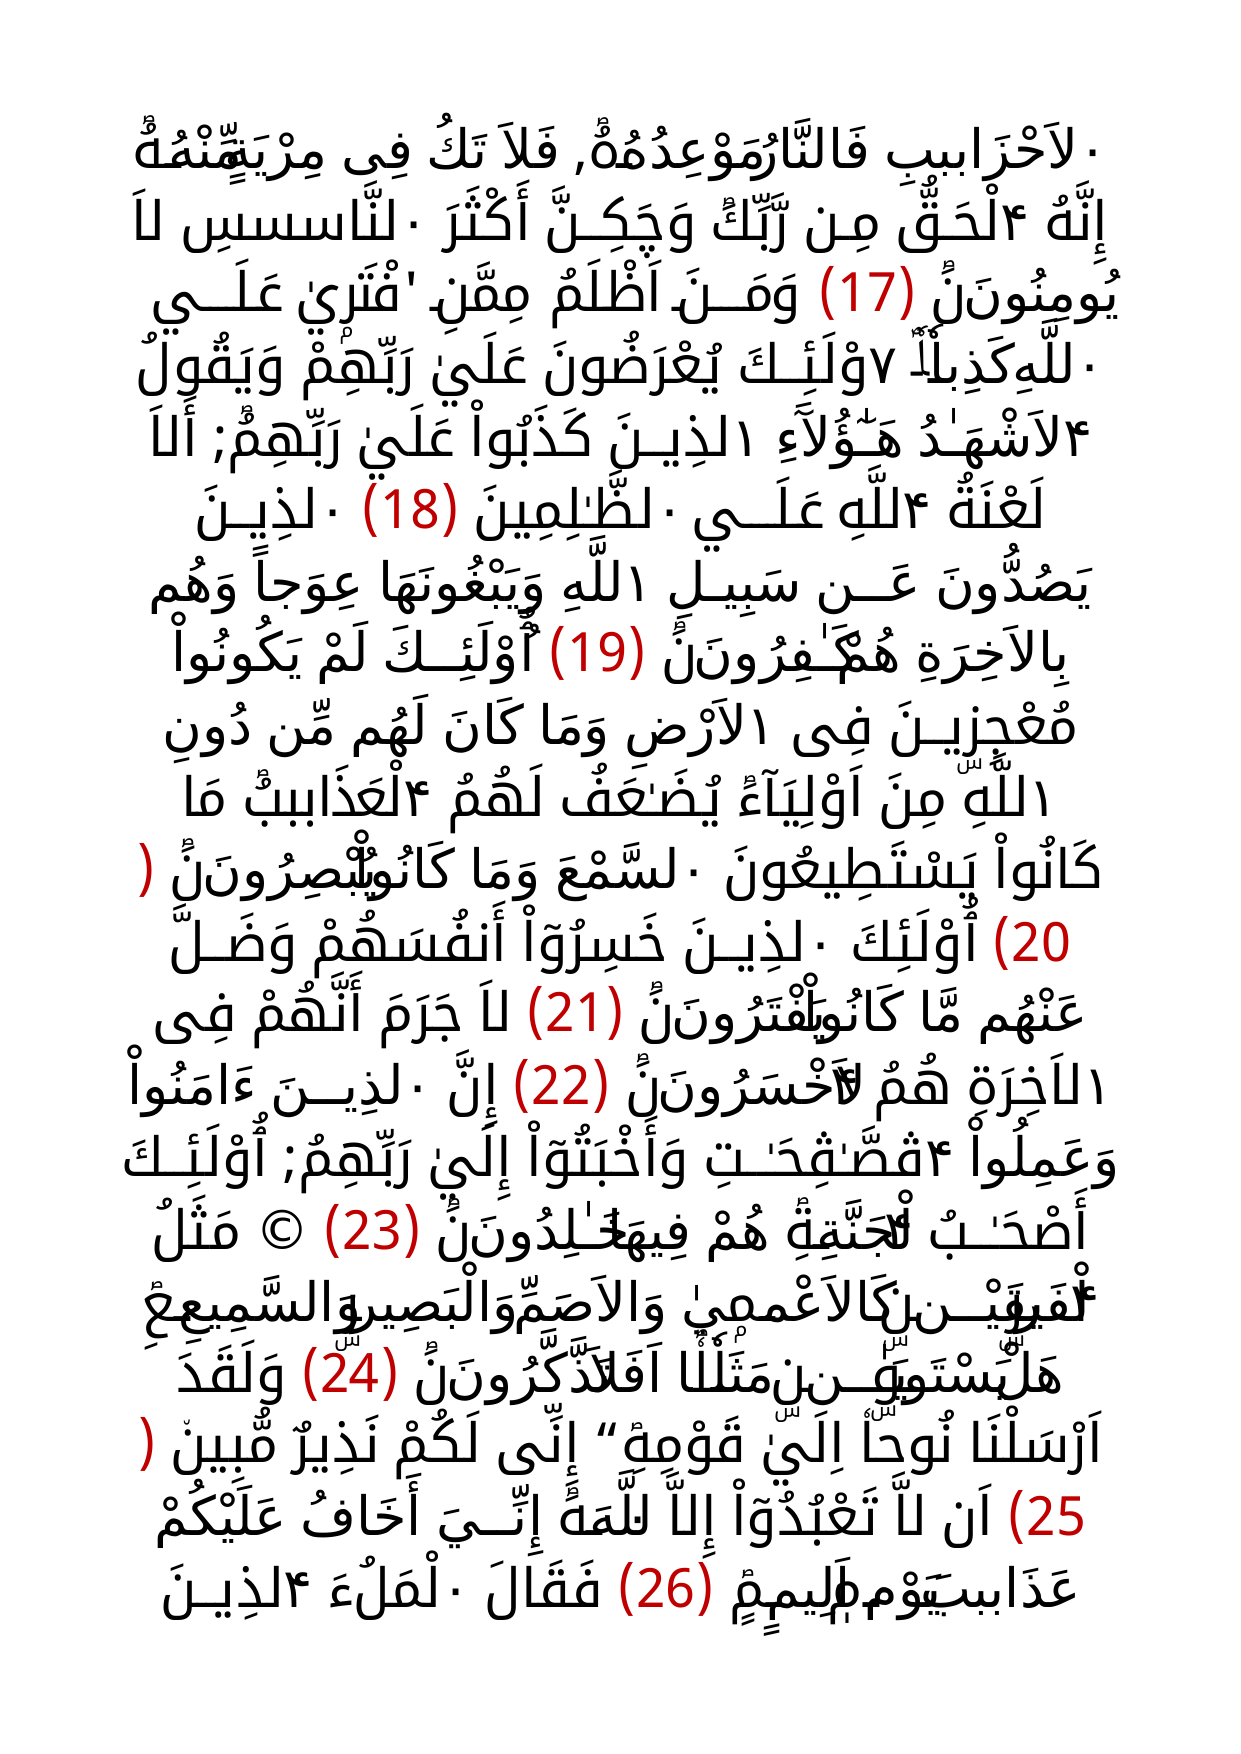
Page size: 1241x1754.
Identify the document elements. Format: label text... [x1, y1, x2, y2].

text وَكِيل٘ؐ (12) اَمْ يَقُولُونَ "فْتَرۭيٰهُؐ قُـلْ فَاتُواْ بِعَشْرۣ سُوَرٍ مِّثْلِهِ” مُفْتَرَيَـٰــتٍ وَادْعُواْ مَنِ 'سْتَطَعْتُم مِّن دُونِ ۱للَّهِ إِننن كُنتُمْ صَـٰدِقِينَؐ (13) فَإِلَّمْ يَسْتَجِيبُواْ لَكُمْ فَاعْلَمُوٓاْ أَنَّمَآ ٱُنزۣلَ بِعِلْمِ ۱للَّهِ وَأَن لٓاَّ إِچَهَ إِلاَّ هُوَؐ فَهَــلَ اَنتُم مُّسْلِمُونَؐ (14) ® مَــن كَانَ يُرۣيدُ ۴لْحَيَوٰةَ ۰لدُّنْيۭا وَزۣينَتَهَا نُوَفِّ إِلَيْهِمُ; أَعْمَـٰلَهُمْ فِيهَا وَهُمْ فِيهَا لاَ يُبْخَسُونَؐ (15) ٱُوْلَئِــكَ ۰لذِينَ لَيْــسَ لَهُمْ فِى ۱لاَخِرَةِ إِلاَّ ۰لنَّارُؐ وَحَبِطَ مَا صَنَعُواْ فِيهَاؐ وَبَـٰطِــلٌ مَّا كَانُواْ يَعْمَلُونَؐ (16) أَفَمَــن كَانَ عَلَيٰ بَيِّنَةٍ مِّن رَّبِّهِ” وَيَتْلُوهُ شَاهِدٌ مِّنْهُؐ وَمِــن قَبْلِهِ” كِتَـٰــبُ مُوسۭيٰٓ إِمَاماً وَرَحْمَةٗؐ ۷وْلَئِــكَ يُومِنُونَ بِهِؐ” وَمَنْ يَّكْفُرْ بِهِ” مِــنَ ۰لاَحْزَابببِ فَالنَّارُ مَوْعِدُهُؐ, فَلاَ تَكُ فِى مِرْيَةٍ مِّنْهُؐ إِنَّهُ ۴لْحَـقُّ مِـن رَّبِّكَؐ وَچَكِــنَّ أَكْثَرَ ۰لنَّاسسسِ لاَ يُومِنُونَؐ (17) وَمَــنَ اَظْلَمُ مِمَّنِ 'فْتَرۭيٰ عَلَــي ۰للَّهِ كَذِباٗؐ ۷وْلَئِــكَ يُعْرَضُونَ عَلَيٰ رَبِّهِمْ وَيَقُولُ ۴لاَشْهَـٰدُ هَـٰٓؤُلآَءِ ۱لذِيــنَ كَذَبُواْ عَلَيٰ رَبِّهِمُؐ; أَلاَ لَعْنَةُ ۴للَّهِ عَلَــي ۰لظَّـٰلِمِينَ (18) ۰لذِيــنَ يَصُدُّونَ عَــن سَبِيـلِ ۱للَّهِ وَيَبْغُونَهَا عِوَجاً وَهُم بِالاَخِرَةِ هُمْ كَـٰفِرُونَؐ (19) ٱُوْلَئِــكَ لَمْ يَكُونُواْ مُعْجِزۣيــنَ فِى ۱لاَرْضِ وَمَا كَانَ لَهُم مِّن دُونِ ۱للَّهِ مِنَ اَوْلِيَآءَؐ يُضَـٰعَفُ لَهُمُ ۴لْعَذَابببُؐ مَا كَانُواْ يَسْتَطِيعُونَ ۰لسَّمْعَ وَمَا كَانُواْ يُبْصِرُونَؐ (20) ٱُوْلَئِكَ ۰لذِيــنَ خَسِرُوٓاْ أَنفُسَهُمْ وَضَــلَّ عَنْهُم مَّا كَانُواْ يَفْتَرُونَؐ (21) لاَ جَرَمَ أَنَّهُمْ فِى ۱لاَخِرَةِ هُمُ ۴لاَخْسَرُونَؐ (22) إِنَّ ۰لذِيــنَ ءَامَنُواْ وَعَمِلُواْ ۴ڤصَّـٰڤِحَـٰــتِ وَأَخْبَتُوٓاْ إِلَيٰ رَبِّهِمُ; ٱُوْلَئِــكَ أَصْحَـٰــبُ ۴لْجَنَّةِؐ هُمْ فِيهَا خَـٰلِدُونَؐ (23) © مَثَلُ ۴لْفَرۣيقَيْــنۣ كَالاَعْمۭيٰ وَالاَصَمِّ وَالْبَصِيرۣ وَالسَّمِيعِؐ هَلْ يَسْتَوۣيَـٰــنۣ مَثَلٗؐا اَفَلاَ تَذَّكَّرُونَؐ (24) وَلَقَدَ اَرْسَلْنَا نُوحاٗ اِلَيٰ قَوْمِهِؐ“ إِنِّى لَكُمْ نَذِيرٌ مُّبِين٘ (25) اَن لاَّ تَعْبُدُوٓاْ إِلاَّ ۰للَّهَؐ إِنِّــيَ أَخَافُ عَلَيْكُمْ عَذَابببَ يَوْمٖ اَلِيمٍؐ (26) فَقَالَ ۰لْمَلُءَ ۴لذِيــنَ كَفَرُواْ مِن قَوْمِهِ” مَا نَرۭيٰكَ إِلاَّ بَشَراً مِّثْلَنَا وَمَا نَرۭيٰكَ "تَّبَعَكَ إِلاَّ ۰لذِينَ هُمُ; أَرَاذِلُنَا بَادِيَ ۰لرَّأْيِؐ وَمَا نَرۭيٰ لَكُمْ عَلَيْنَا مِـن فَضْلٙ بَلْ نَظُنُّكُمْ كَـٰذِبِينَؐ (27) قَالَ يَـٰقَوْمِ أَرَ×يْتُمُ; إِن كُنتُ عَلَيٰ بَيِّنَةٍ مِّن رَّبِّى وَءَاتۭيٰنِى رَحْمَةً مِّـنْ عِندِهِ” فَعَمِيَــتْ عَلَيْكُمُ; أَنُلْزۣمُكُمُوهَــا وَأَنتُمْ لَهَــا كَـٰرۣهُونَؐ (28) وَيَـٰقَوْمِ لآَ أَسْــَٔلُكُمْ عَلَيْهِ مَالٗؐا اِنَ اَجْرۣيَ إِلاَّ عَلَــي ۰للَّهِؐ وَمَآ أَنَا بِطَارۣدِ ۱لذِيــنَ ءَامَنُوٓاْ إِنَّهُم مُّچَقُواْ رَبِّهِمْؐ وَچَكِنِّيَ أَرۭيٰكُمْ قَوْماً تَجْهَلُونَؐ (29) وَيَـٰقَوْمِ مَنْ يَّنصُرُنِى مِــنَ ۰للَّهِ إِن طَرَدتُّهُمُؐ; أَفَلاَ تَذَّكَّرُونَؐ (30) وَلآَ أَقُولُ لَكُمْ عِندِى خَزَآئِـــنُ ۴للَّهِ وَلآَ أَعْلَمُ ۴لْغَيْــبَ وَلآَ أَقُولُ إِنِّى مَلَــكٌؐ وَلآَ أَقُولُ لِلذِينَ تَزْدَرۣىٓ أَعْيُنُكُمْ لَنْ يُّوتِيَهُمُ ۴للَّهُ خَيْراٗؐ ۱للَّهُ أَعْلَمُ بِمَا فِىٓ أَنفُسِهِمُؐ; إِنِّيَ إِذاً لَّمِــنَ ۰لظَّـٰلِمِينَؐ (31) ® قَالُواْ يَـٰنُوحُ قَدْ جَـٰدَلْتَنَا فَأَكْثَرْتتتَ جِدَ؛لَنَا فَاتِنَا بِمَا تَعِدُنَآ إِن كُنــتَ مِــنَ ۰لصَّـٰدِقِينَؐ (32) قَالَ إِنَّمَا يَاتِيكُم بِهِ ۱للَّهُ إِن شَآءَ وَمَآ أَنتُم بِمُعْجِزۣينَؐ (33) وَلاَ يَنفَعُكُمْ نُصْحِيَ إِنَ اَرَدتتتُّ أَنَ اَنصَحَ لَكُمُ; إِن كَانننَ ۰للَّهُ يُرۣيدُ أَنْ يُّغْوۣيَكُمْؐ هُوَ رَبُّكُمْؐ وَإِلَيْهِ تُرْجَعُونَؐ (34) أَمْ يَقُولُونَ "فْتَرۭيٰهُؐ قُلِ اِنِ 'فْتَرَيْتُهُ„ فَعَلَيَّ إِجْرَامِى وَأَنَا بَرۣىٓءٌ مِّمَّا تُجْرۣمُونَؐ (35) وَٱُوحِيَ إِلَيٰ نُوحٖ اَنَّهُ„ لَنْ يُّومِــنَ مِـن قَوْمِــكَ إِلاَّ مَــن قَدَ —امَنَؐ فَلاَ تَبْتَئِسْ بِمَا كَانُواْ يَفْعَلُونَؐ (36) وَاصْنَعِ ۱لْفُلْكَ بِأَعْيُنِنَا وَوَحْيِنَاؐ وَلاَ تُخَــٰـطِـبْـنِى فِى ۱لذِيــنَ ظَلَمُوٓاْ إِنَّهُم مُّغْرَقُونَؐ (37) وَيَصْنَعُ ۴لْفُلْــكَ وَكُلَّمَا مَرَّ عَلَيْهِ مَلٌءَ مِّن قَوْمِهِ” سَخِرُواْ مِنْهُؐ قَالَ إِن تَسْخَرُواْ مِنَّا فَإِنَّا نَسْخَرُ مِنكُمْ كَمَا تَسْخَرُونَؐ (38) فَسَوْفَ تَعْلَمُونَ مَـنْ يَّاتِيهِ عَذَابببٌ يُخْزۣيهِ وَيَحِلُّ عَلَيْهِ عَذَابببٌ مُّقِيم٘ؐ (39) حَتَّيٰٓ إِذَا جَآءَ امْرُنَا وَفَارَ ۰لتَّنُّورُ قُلْنَا "حْمِـلْ فِيهَا مِــن كُلِّ زَوْجَيْـنِ 'ثْنَيْنِ وَأَهْلَــكَ إِلاَّ مَن سَبَقَ عَلَيْهِ ۱لْقَوْلُ وَمَــنَ —امَنَؐ وَمَآ ءَامَنَ مَعَهُ; إِلاَّ قَلِيــلٌؐ (40) ¥ وَقَالَ "رْكَبُواْ فِيهَا بِسْمِ ۱للَّهِ مُجْرۭيٰهَا وَمُرْسۭيٰهَآؐ إِنَّ رَبِّى لَغَفُورٌ رَّحِيمٌؐ (41) وَهِيَ تَجْرۣى بِهِمْ فِى مَوْجٍ كَالْجِبَالِؐ وَنَادۭيٰ نُوح٘ 'بْنَهُ„ وَكَانَ فِى مَعْزۣلٍ يَـٰبُنَيِّ 'رْكَــبْ مَعَنَا وَلاَ تَكُن مَّعَ ۰لْكۭـٰفِـرۣينَؐ (42) قَالَ سَـَٔاوۣىٓ إِلَــيٰ جَبَــلٍ يَعْصِمُنِى مِــنَ ۰لْمَآءِؐ قَالَ لاَ عَـٰصِمَ ۰لْيَوْمَ مِنَ اَمْرۣ ۱للَّهِ إِلاَّ مَن رَّحِمَؐ وَحَالَ بَيْنَهُمَا ۰لْمَوْجُ فَكَانَ مِــنَ ۰لْمُغْرَقِينَؐ (43) وَقِيلَ يَـٰٓأَرْضُ èبْلَعِى مَآءَكككِ وَيَـٰسَمَآءُ اَ۬قْلِعِىؐ وَغِيــضَ ۰لْمَآءُ وَقُضِــيَ ۰لاَمْرُ وَاسْتَوَتتتْ عَلَي ۰لْجُودِيﱢّؐ وَقِيـلَ بُعْداً لِّلْقَوْمِ ۱لظَّـٰلِمِينَؐ (44) وَنَادۭيٰ نُوحٌ رَّبَّهُ„ فَقَالَ رَبببِّ إِنَّ "بْنِى مِنَ اَهْلِى وَإِنَّ وَعْدَكَ ۰لْحَقُّؐ وَأَنــتَ أَحْكَمُ ۴لْحَـٰكِمِينَؐ (45) قَالَ يَـٰنُوحُ إِنَّهُ„ لَيْسَ مِــنَ اَهْلِــكَؐ إِنَّهُ„ عَمَــل٘ غَيْرُ صَـٰلِحٍؐ فَلاَ تَسْـَٔلَـــنّۣ” مَا لَيْــسَ لَكَ بِهِ” عِلْم٘ؐ اِنِّيَ أَعِظُــكَ أَن تَكُونَ مِــنَ ۰لْجَـٰهِلِينَؐ (46) قَالَ رَبِّ إِنِّيَ أَعُوذُ بِــكَ أَنننَ اَسْـَٔلَــكَ مَا لَيْسَ لِى بِهِ” عِلْمٌؐ وَإِلاَّ تَغْفِرْ لِى وَتَرْحَمْنِىٓ أَكُن مِّنَ ۰لْخَـٰسِرۣينَؐ (47) قِيـلَ يَـٰنُوحُ èهْبِطْ بِسَچَمٍ مِّنَّا وَبَرَكَـٰــتٖ عَلَيْــكَ وَعَلَــيٰٓ ٱُمَمٍ مِّمَّــن مَّعَــكَؐ وَٱُمَمٌ سَنُمَتِّعُهُمْ ثُمَّ يَمَسُّهُم مِّنَّا عَذَاببب٘ اَلِيمٌؐ (48) تِلْــكَ مِــنَ اَنۢبَآءِ ۱لْغَيْبِ نُوحِيهَآ إِلَيْــكَؐ مَا كُنــتَ تَعْلَمُهَآ أَنــتَ وَلاَ قَوْمُــكَ مِــن قَبْلِ هَـٰذَاؐ فَاصْبِـرۣؐ اِنَّ ۰لْعَـٰقِبَةَ لِلْمُتَّقِينَؐ (49) وَإِلَــيٰ عَادٖ اَخَاهُمْ هُوداًؐ قَالَ يَـٰقَوْمِ ۹عْبُدُواْ ۴للَّهَ مَا لَكُم مِّـنِ اِچَهٖ غَيْرُهُؐ; إِنَ اَنتُمُ; إِلاَّ مُفْتَرُونَؐ (50) يَـٰقَوْمِ لآَ أَسْـَٔلُكُمْ عَلَيْهِ أَجْراٗؐ اِنَ اَجْرۣيَ إِلاَّ عَلَي ۰ﻟ﮲ فَطَرَنِيَؐ أَفَلاَ تَعْقِلُونَؐ (51) وَيَـٰقَوْمِ 'سْتَغْفِرُواْ رَبَّكُمْ ثُمَّ تُوبُوٓاْ إِلَيْهِ يُرْسِـلِ ۱لسَّمَآءَ عَلَيْكُم مِّدْرَاراً وَيَزۣدْكُمْ قُوَّةٗ اِلَيٰ قُوَّتِكُمْ وَلاَ تَتَوَلَّوْاْ مُجْرۣمِينَؐ (52) ® قَالُواْ يَـٰهُودُ مَا جِيؔتَنَا بِبَيِّنَةٍ وَمَا نَحْنُ بِتَارۣكِىٓ ءَالِهَتِنَا عَن قَوْلِــكَ وَمَا نَحْــنُ لَــكَ بِمُومِنِينَؐ (53) إِن نَّقُولُ إِلاَّ "عْتَرۭيٰكَ بَعْــضُ ءَالِهَتِنَا بِسُوٓءٍؐ قَالَ إِنِّــيَ ٱُشْهِدُ ۴للَّهَؐ وَاشْهَدُوٓاْ أَنِّى بَرۣىٓءٌ مِّمَّا تُشْرۣكُونَ مِن دُونِهِؐ” فَكِيدُونِى جَمِيعاً ثُمَّ لاَ تُنظِرُونِؐ (54) إِنِّى تَوَكَّلْــتُ عَلَــي ۰للَّهِ رَبِّى وَرَبِّكُمؐ مَّا مِن دَآبَّةٖ اِلاَّ هُوَ ءَاخِذٛ بِنَاصِيَتِهَآؐ إِنَّ رَبِّى عَلَيٰ صِرَ؛طٍ مُّسْتَقِيمٍؐ (55) فَإِن تَوَلَّوْاْ فَقَدَ اَبْلَغْتُكُم مَّآ ٱُرْسِلْــتُ بِهِ“ إِلَيْكُمْؐ وَيَسْتَخْلِفُ رَبِّى قَوْماٗ غَيْرَكُمْ وَلاَ تَضُرُّونَهُ„ شَيْـٔاٗؐ اِنَّ رَبِّى عَلَــيٰ كُــلّۣ شَيْءٖ حَفِيظٌؐ (56) وَلَمَّا جَآءَ امْرُنَا نَجَّيْنَا هُوداً وَالذِيــنَ ءَامَنُواْ مَعَهُ„ بِرَحْمَةٍ مِّنَّا وَنَجَّيْنَـٰهُم مِّنْ عَذَابببٖ غَلِيظٍؐ (57) وَتِلْــكَ عَادٌ جَحَدُواْ بِـَٔايَـٰــتِ رَبِّهِمْ وَعَصَوْاْ رُسُلَهُ„ وَاتَّبَعُوٓاْ أَمْرَ كُلِّ جَبّۭار۫ عَنِيدٍؐ (58) وَٱُتْبِعُواْ فِى هَـٰذِهِ ۱لدُّنْيۭا لَعْنَةً وَيَوْمَ ۰لْقِيَـٰمَةِؐ أَلآَ إِنننَّ عَاداً كَفَرُواْ رَبَّهُمُؐ; أَلاَ بُعْداً لِّعَادٍ قَوْمِ هُودٍؐ (59) وَإِلَــيٰ ثَمُودَ أَخَاهُمْ صَـٰڤِحاًؐ قَالَ يَـٰقَوْمِ ۹عْبُدُواْ ۴للَّهَ مَا لَكُم مِّـنِ اِچَهٖ غَيْرُهُؐ, هُوَ أَنشَأَكُم مِّــنَ ۰لاَرْضِ وَاسْتَعْمَرَكُمْ فِيهَا فَاسْتَغْفِرُوهُ ثُمَّ تُوبُوٓاْ إِلَيْهِؐ إِنَّ رَبِّى قَرۣيــبٌ مُّجِيــبٌؐ (60) © قَالُواْ يَـٰصَـٰلِحُ قَدْ كُنــتَ فِينَا مَرْجُوّاً قَبْــلَ هَـٰذَآ أَتَنْهۭيٰنَآ أَن نَّعْبُدَ مَا يَعْبُدُ ءَابَآؤُنَا وَإِنَّنَا لَفِى شَــكٍّ مِّمَّا تَدْعُونَآ إِلَيْهِ مُرۣيبٍؐ (61) قَالَ يَـٰقَوْمِ أَرَ×يْتُمُ; إِن كُنتُ عَلَيٰ بَيِّنَةٍ مِّن رَّبِّى وَءَاتۭيٰنِى مِنْهُ رَحْمَةً فَمَـنْ يَّنصُرُنِى مِــنَ ۰للَّهِ إِنننْ عَصَيْتُهُؐ, فَمَا تَزۣيدُونَنِى غَيْرَ تَخْسِيرٍؐ (62) وَيَـٰقَوْمِ هَـٰذِهِ” نَاقَةُ ۴للَّهِ لَكُمُ; ءَايَةًؐ فَذَرُوهَا تَاكُـلْ فِىٓ أَرْضضضِ ۱للَّهِؐ وَلاَ تَمَسُّوهَا بِسُوٓءٍ فَيَاخُذَكُمْ عَذَابببٌ قَرۣيــبٌؐ (63) فَعَقَرُوهَا فَقَالَ تَمَتَّعُواْ فِى دۭارۣكُمْ ثَـچَثَةَ أَيَّامٍؐ ذَ؛لِــكَ وَعْد٘ غَيْرُ مَكْذُوبببٍؐ (64) فَلَمَّا جَآءَ امْرُنَا نَجَّيْنَا صَـٰڤِحاً وَالذِيــنَ ءَامَنُواْ مَعَهُ„ بِرَحْمَةٍ مِّنَّا وَمِنْ خِزْيِ يَوْمَئِذٖؐ اِنَّ رَبَّــكَ هُوَ ۰لْقَوۣيُّ ۴لْعَزۣيزُؐ (65) وَأَخَذَ ۰لذِيــــنَ ظَلَمُـواْ ۴ڤصَّيْحَةُ فَأَصْبَحُواْ فِى دِيۭـٰرۣهِمْ جَـٰثِمِينَ (66) كَأَن لَّمْ يَغْنَوْاْ فِيهَآؐ أَلآَ إِنننَّ ثَمُوداً كَفَرُواْ رَبَّهُمُؐ; أَلاَ بُعْداً لِّثَمُودَؐ (67) وَلَقَدْ جَآءَتْ رُسُلُنَآ إِبْرَ؛هِيمَ بِالْبُشْرۭيٰ قَالُواْ سَچَماًؐ قَالَ سَچَمٌؐ فَمَا لَبِــثَ أَن جَآءَ بِعِجْلٖ حَنِيذٍؐ (68) فَلَمَّا رۭءۭآ أَيْدِيَهُمْ لاَ تَصِـلُ إِلَيْهِ نَكِرَهُمْ وَأَوْجَـسَ مِنْهُمْ خِيفَةًؐ قَالُواْ لاَ تَخَـفِؐ اِنَّـآ ٱُرْسِلْنَآ إِلَيٰ قَوْمِ لُوطٍؐ (69) وَامْرَأَتُهُ„ قَآئِمَةٌ فَضَحِكَــتْؐ فَبَشَّرْنَـٰهَا بِإِسْحَـٰقَؐ وَمِنْ وَّرَآءِ اسْحَـٰقَ يَعْقُوبببُؐ (70) قَالَتْ يَـٰوَيْلَتۭــيٰٓ ءَالِدُ وَأَنَا عَجُوزٌ وَهَـٰذَا بَعْلِى شَيْخاٗؐ اِنَّ هَـٰذَا لَشَىْء٘ عَجِيبٌؐ (71) ® قَالُوٓاْ أَتَعْجَبِيــنَ مِـنَ اَمْرۣ ۱للَّهِؐ رَحْمَــتُ ۴للَّه وَبَرَكَـٰتُهُ„ عَلَيْكُمُ; أَهْلَ ۰لْبَيْــتِؐ إِنَّهُ„ حَمِيدٌ مَّجِيدٌؐ (72) فَلَمَّا ذَهَبَ عَـنِ اِبْرَ؛هِيمَ ۰لرَّوْعُ وَجَآءَتْهُ ۴لْبُشْرۭيٰ يُجَـٰدِلُنَا فِى قَوْمِ لُوطٖؐ (73) اِنَّ إِبْرَ؛هِيمَ لَحَلِيم٘ اَوَّ؛هٌ مُّنِيــبٌؐ (74) يَـٰٓإِبْرَ؛هِيمُ أَعْرۣضضضْ عَنْ هَـٰذَآؐ إِنَّهُ„ قَدْ جَآءَ امْرُ رَبِّــكَؐ وَإِنَّهُمُ; ءَاتِيهِمْ عَذَاب٘ غَيْرُ مَرْدُودٍؐ (75) وَلَمَّا جَآءَتتتْ رُسُلُنَا لُوطاً سـ۬ـىٓءَ بِهِمْ وَضَاقَ بِهِمْ ذَرْعاً وَقَالَ هَـٰذَا يَوْم٘ عَصِيــبٌؐ (76) وَجَآءَهُ„ قَوْمُهُ„ يُهْرَعُونَ إِلَيْهِ وَمِــن قَبْلُ كَانُواْ يَعْمَلُونَ ۰لسَّيِّـَٔاتتتِؐ قَالَ يَـٰقَوْمِ هَـٰٓؤُلآَءِ بَنَاتِى هُــنَّ أَطْهَرُ لَكُمْ فَاتَّقُواْ ۴للَّهَ وَلاَ تُخْزُونِ فِى ضَيْفِيَؐ أَلَيْـسَ مِنكُمْ رَجُلٌ رَّشِيدٌؐ (77) قَالُواْ لَقَدْ عَلِمْــتَ مَا لَنَا فِى بَنَاتِــكَ مِنْ حَقٍّ وَإِنَّــكَ لَتَعْلَمُ مَا نُرۣيدُؐ (78) قَالَ لَوَ اَنَّ لِى بِكُمْ قُوَّةٗ اَوَ —اوۣىٓ إِلَيٰ رُكْــنٍ شَدِيدٍؐ (79) قَالُواْ يَـٰلُوطُ إِنَّا رُسُلُ رَبِّــكَ لَـنْ يَّصِلُوٓاْ إِلَيْــكَؐ فَاسْرۣ بِأَهْلِــكَ بِقِطْعٍ مِّــنَ ۰ليْلِ وَلاَ يَلْتَفِــتْ مِنكُمُ; أَحَد٘ اِلاَّ "مْرَأَتَكَؐ إِنَّهُ„ مُصِيبُهَا مَآ أَصَابَهُمُؐ; إِنَّ مَوْعِدَهُمُ ۴لصُّبْحُؐ أَلَيْسَ ۰لصُّبْحُ بِقَرۣيــبٍؐ (80) فَلَمَّا جَآءَ امْرُنَا جَعَلْنَا عَـٰلِيَهَا سَافِلَهَا وَأَمْطَرْنَا عَلَيْهَا حِجَارَةً مِّــن سِجِّيــلٍ (81) مَّنضُودٍ مُّسَوَّمَةٗ عِندَ رَبِّــكَؐ وَمَا هِيَ مِــنَ ۰لظَّـٰلِمِينَ بِبَعِيدٍؐ (82) ¤ وَإِلَــيٰ مَدْيَنَ أَخَاهُمْ شُعَيْباًؐ قَالَ يَـٰقَوْمِ ۹عْبُدُواْ ۴للَّهَ مَا لَكُم مِّـنِ اِچَهٖ غَيْرُهُؐ, وَلاَ تَنقُصُواْ ۴لْمِكْيَالَ وَالْمِيزَانَؐ إِنِّيَ أَرۭيٰكُم بِخَيْرٍ وَإِنِّــيَ أَخَافُ عَلَيْكُمْ عَذَابببَ يَوْمٍ مُّحِيطٍؐ (83) وَيَـٰقَوْمِ أَوْفُواْ ۴لْمِكْيَالَ وَالْمِيزَانَ بِالْقِسْطِؐ وَلاَ تَبْخَسُواْ ۴لنَّاسَ أَشْيَآءَهُمْ وَلاَ تَعْثَوْاْ فِى ۱لاَرْضضضِ مُفْسِدِينَؐ (84) بَقِيَّــتُ ۴للَّهِ خَيْرٌ لَّكُمُ; إِننن كُنتُم مُّومِنِينَؐ (85) وَمَآ أَنَا عَلَيْكُم بِحَفِيظٍؐ (86) قَالُواْ يَـٰشُعَيْــبُ أَصَلَوَ؛تُــكَ تَامُرُكَ أَن نَّتْرُكَ مَا يَعْبُدُ ءَابَآؤُنَآ أَوَ اَن نَّفْعَـلَ فِىٓ أَمْوَ؛لِنَا مَا نَشَـٰٓؤُاْؐ اِ۬نَّــكَ لَأَنــتَ ۰لْحَلِيمُ ۴لرَّشِيدُؐ (87) قَالَ يَـٰقَوْمِ أَرَ×يْتُمُ; إِن كُنــتُ عَلَيٰ بَيِّنَةٍ مِّن رَّبِّى وَرَزَقَنِى مِنْهُ رۣزْقاٗ حَسَناًؐ وَمَآ ٱُرۣيدُ أَنُ ۷خَالِفَكُمُ; إِلَيٰ مَآ أَنْهۭيٰكُمْ عَنْهُؐ إِنُ ۷رۣيدُ إِلاَّ ۰لِاصْڦَحَ مَا "سْتَطَعْــتُؐ وَمَا تَوْفِيقِيَ إِلاَّ بِاللَّهِؐ عَلَيْهِ تَوَكَّلْــتُؐ وَإِلَيْهِ ٱُنِيبُؐ (88) وَيَـٰقَوْمِ لاَ يَجْرۣمَنَّكُمْ شِقَاقِيَ أَنْ يُّصِيبَكُم مِّثْــلُ مَآ أَصَابببَ قَوْمَ نُوحٖ اَوْ قَوْمَ هُودٖ اَوْ قَوْمَ صَـٰلِحٍؐ وَمَا قَوْمُ لُوطٍ مِّنكُم بِبَعِيدٍؐ (89) وَاسْتَغْفِرُواْ رَبَّكُمْ ثُمَّ تُوبُوٓاْ إِلَيْهِؐ إِنَّ رَبِّى رَحِيمٌ وَدُودٌؐ (90) قَالُواْ يَـٰشُعَيْبُ مَا نَفْقَهُ كَثِيراً مِّمَّا تَقُولُ وَإِنَّا لَنَرۭيٰــكَ فِينَا ضَعِيفاً وَلَوْلاَ رَهْطُــكَ لَرَجَمْنَـٰــكَ وَمَآ أَنــتَ عَلَيْنَا بِعَزۣيزٍؐ (91) قَالَ يَـٰقَوْمِ أَرَهْطِيَ أَعَزُّ عَلَيْكُم مِّــنَ ۰للَّهِ وَاتَّخَذتُّمُوهُ وَرَآءَكُمْ ظِهْرۣيّاٗؐ اِنَّ رَبِّى بِمَا تَعْمَلُونَ مُحِيطٌؐ (92) ® وَيَـٰقَوْمِ 'عْمَلُواْ عَلَيٰ مَكَانَتِكُمُ; إِنِّى عَـٰمِلٌؐ سَوْفَ تَعْلَمُونَ مَـنْ يَّاتِيهِ عَذَابٌ يُخْزۣيهِ وَمَنْ هُوَ كَـٰذِبببٌؐ وَارْتَقِبُوٓاْؐ إِنِّى مَعَكُمْ رَقِيــبٌؐ (93) وَلَمَّا جَآءَ امْرُنَا نَجَّيْنَا شُعَيْباً وَالذِيــنَ ءَامَنُواْ مَعَهُ„ بِرَحْمَةٍ مِّنَّاؐ وَأَخَذَتتتِ ۱لذِيــنَ ظَلَمُواْ ۴ڤصَّيْحَةُ فَأَصْبَحُواْ فِى دِيۭـٰرۣهِمْ جَـٰثِمِينَ (94) كَأَن لَّمْ يَغْنَوْاْ فِيهَآؐ أَلاَ بُعْداً لِّمَدْيَنَ كَمَا بَعِدَتتتْ ثَمُودُؐ (95) وَلَقَدَ اَرْسَلْنَا مُوسۭيٰ بِـَٔايَـٰتِنَا وَسُلْطَـٰنٍ مُّبِينٖ (96) اِلَيٰ فِرْعَوْنَ وَمَلْاَئِهِ” فَاتَّبَعُوٓاْ أَمْرَ فِرْعَوْنَؐ وَمَآ أَمْرُ فِرْعَوْنَ بِرَشِيدٍؐ (97) يَقْدُمُ قَوْمَهُ„ يَوْمَ ۰لْقِيَـٰمَةِ فَأَوْرَدَهُمُ ۴لنَّارَؐ وَبِيسَ ۰لْوۣرْدُ ۴لْمَوْرُودُؐ (98) وَٱُتْبِعُواْ فِى هَـٰذِهِ” لَعْنَةً وَيَوْمَ ۰لْقِيَـٰمَةِؐ بِيسَ ۰لرّۣفْدُ ۴لْمَرْفُودُؐ (99) ذَ؛لِــكَ مِــنَ اَنۢبَآءِ ۱لْقُرۭيٰ نَقُصُّهُ„ عَلَيْــكَ مِنْهَا قَآئِمٌ وَحَصِيدٌؐ (100) وَمَا ظَلَمْنَـٰهُمْ وَچَكِــن ظَلَمُوٓاْ أَنفُسَهُمْؐ فَمَآ أَغْنَــتْ عَنْهُمُ; ءَالِهَتُهُمُ ۴لتِى يَدْعُونَ مِن دُونِ ۱للَّهِ مِن شَيْءٍ لَّمَّا جَآءَ امْرُ رَبِّــكَؐ وَمَا زَادُوهُمْ غَيْرَ تَتْبِيــبٍؐ (101) وَكَذَ؛لِــكَ أَخْذُ رَبِّــكَ إِذَآ أَخَذَ ۰لْقُرۭيٰ وَهِــيَ ظَالِمَة٘ؐ اِنَّ أَخْذَهُ; أَلِيمٌ شَدِيد٘ؐ (102) اِنَّ فِى ذَ؛لِــكَ ءَلاَيَةً لِّمَــنْ خَافَ عَذَابببَ ۰لاَخِرَةِؐ ذَ؛لِــكَ يَوْمٌ مَّجْمُوعٌ لَّهُ ۴لنَّاسُؐ وَذَ؛لِــكَ يَوْمٌ مَّشْهُودٌؐ (103) وَمَا نُوَ۬خِّرُهُ; إِلاَّ لَأِجَــلٍ مَّعْدُودٍؐ (104) © يَوْمَ يَاتِ” لاَ تَكَلَّمُ نَفْـس٘ اِلاَّ بِإِذْنِهِؐ” فَمِنْهُمْ شَقِيٌّ وَسَعِيدٌؐ (105) فَأَمَّا ۰لذِينَ شَقُواْ فَفِى ۱لنّۭارۣ لَهُمْ فِيهَا زَفِيرٌ وَشَهِيق٘ (106) خَـٰلِدِينَ فِيهَا مَا دَامَــتِ ۱لسَّمَـٰوَ؛تتتُ وَالاَرْضُ إِلاَّ مَا شَآءَ رَبُّــكَؐ إِنَّ رَبَّكَ فَعَّالٌ لِّمَا يُرۣيدُؐ (107) وَأَمَّا ۰لذِيــنَ سَعِدُواْ فَفِى ۱لْجَنَّةِ خَـٰلِدِينَ فِيهَا مَا دَامَــتِ ۱لسَّمَـٰوَ؛تتتُ وَالاَرْضُ إِلاَّ مَا شَآءَ رَبُّكَؐ عَطَآءٗ غَيْرَ مَجْذُوذٍؐ (108) فَلاَ تَكُ فِى مِرْيَةٍ مِّمَّا يَعْبُدُ هَـٰٓؤُلآَءِؐ مَا يَعْبُدُونَ إِلاَّ كَمَا يَعْبُدُ ءَابَآؤُهُم مِّــن قَبْلُؐ وَإِنَّا لَمُوَفُّوهُمْ نَصِيبَهُمْ غَيْرَ مَنقُوصٍؐ (109) وَلَقَدَ —اتَيْنَا مُوسَــي ۰لْكِتَـٰــبَ فَاخْتُلِفَ فِيهِؐ وَلَوْلاَ كَلِمَةٌ سَبَقَــتْ مِن رَّبِّــكَ لَقُضِــيَ بَيْنَهُمْؐ وَإِنَّهُمْ لَفِى شَــكٍّ مِّنْهُ مُرۣيــبٍؐ (110) وَإِن كُلًاّ لَّمَا لَيُوَفِّيَنَّهُمْ رَبُّــكَ أَعْمَـٰلَهُمُؐ; إِنَّهُ„ بِمَا يَعْمَلُونَ خَبِيرٌؐ (111)فَاسْتَقِمْ كَمَآ ٱُمِرْتتتَ وَمَــن تَابببَ مَعَــكَ وَلاَ تَطْغَوۣاْؐ اِنَّهُ„ بِمَا تَعْمَلُونَ بَصِيرٌؐ (112) وَلاَ تَرْكَنُوٓاْ إِلَــي ۰لذِيــنَ ظَلَمُواْ فَتَمَسَّكُمُ ۴لنَّارُؐ وَمَا لَكُم مِّن دُونِ ۱للَّهِ مِنَ اَوْلِيَآءَؐ ثُمَّ لاَ تُنصَرُونَؐ (113) وَأَقِمِ ۱لصَّلَوٰةَ طَرَفَــيۣ ۱لنَّهۭارۣ وَزُلَفاً مِّنَ ۰ليْلِؐ إِنَّ ۰لْحَسَنَـٰــتِ يُذْهِبْــنَ ۰لسَّيِّـَٔاتِؐ ذَ؛لِــكَ ذِكْرۭيٰ لِلذَّ؛كِرۣينَؐ (114) وَاصْبِرْؐ فَإِنننَّ ۰للَّهَ لاَ يُضِيعُ أَجْرَ ۰ڤْمُحْسِنِينَؐ (115) فَلَوْلاَ كَانَ مِــنَ ۰لْقُرُونِ مِــن قَبْلِكُمُ; ٱُوْلُواْ بَقِيَّةٍ يَنْهَوْنَ عَـنِ ۱لْفَسَادِ فِى ۱لاَرْضضضِ إِلاَّ قَلِيلًا مِّمَّــنَ اَنجَيْنَا مِنْهُمْؐ وَاتَّبَعَ ۰لذِينَ ظَلَمُواْ مَآ ٱُتْرۣفُواْ فِيهِ وَكَانُواْ مُجْرۣمِينَؐ (116) ® وَمَا كَانَ رَبُّــكَ لِيُهْلِــكَ ۰لْقُرۭيٰ بِظُلْمٍ وَأَهْلُهَا مُصْلِحُونَؐ (117) وَلَوْ شَآءَ رَبُّكَ لَجَعَــلَ ۰لنَّاسسسَ ٱُمَّةً وَ؛حِدَةًؐ وَلاَ يَزَالُونَ مُخْتَلِفِينَ إِلاَّ مَن رَّحِمَ رَبُّــكَؐ وَلِذَ؛لِكَ خَلَقَهُمْؐ وَتَمَّــتْ كَلِمَةُ رَبِّكَ لَأَمْلَأَنَّ جَهَنَّمَ مِــنَ ۰لْجِنَّةِ وَالنَّاسسسِ أَجْمَعِينَؐ (118) وَكُلًاّ نَّقُــصُّ عَلَيْــكَ مِــنَ اَنۢبَآءِ ۱لرُّسُــلۣ مَا نُثَبِّتُ بِهِ” فُؤَادَكَؐ وَجَآءَكككَ فِى هَـٰذِهِ ۱لْحَقُّ وَمَوْعِظَةٌ وَذِكْرۭيٰ لِلْمُومِنِينَؐ (119) وَقُل لِّلذِيــنَ لاَ يُومِنُونَ "عْمَلُواْ عَلَــيٰ مَكَانَتِكُمُ; إِنَّا عَـٰمِلُونَ وَانتَظِرُوٓاْ إِنَّا مُنتَظِرُونَؐ (120) وَلِلهِ غَيْــبُ ۴لسَّمَـٰوَ؛تتتِ وَالاَرْضِؐ وَإِلَيْهِ يُرْجَعُ ۴لاَمْرُ كُلُّهُؐ„ فَاعْبُدْهُ وَتَوَكَّــلْ عَلَيْهِؐ وَمَا رَبُّكَ بِغَـٰفِــل۫ عَمَّا تَعْمَلُونَ (121) [118, 118, 1122, 1629]
